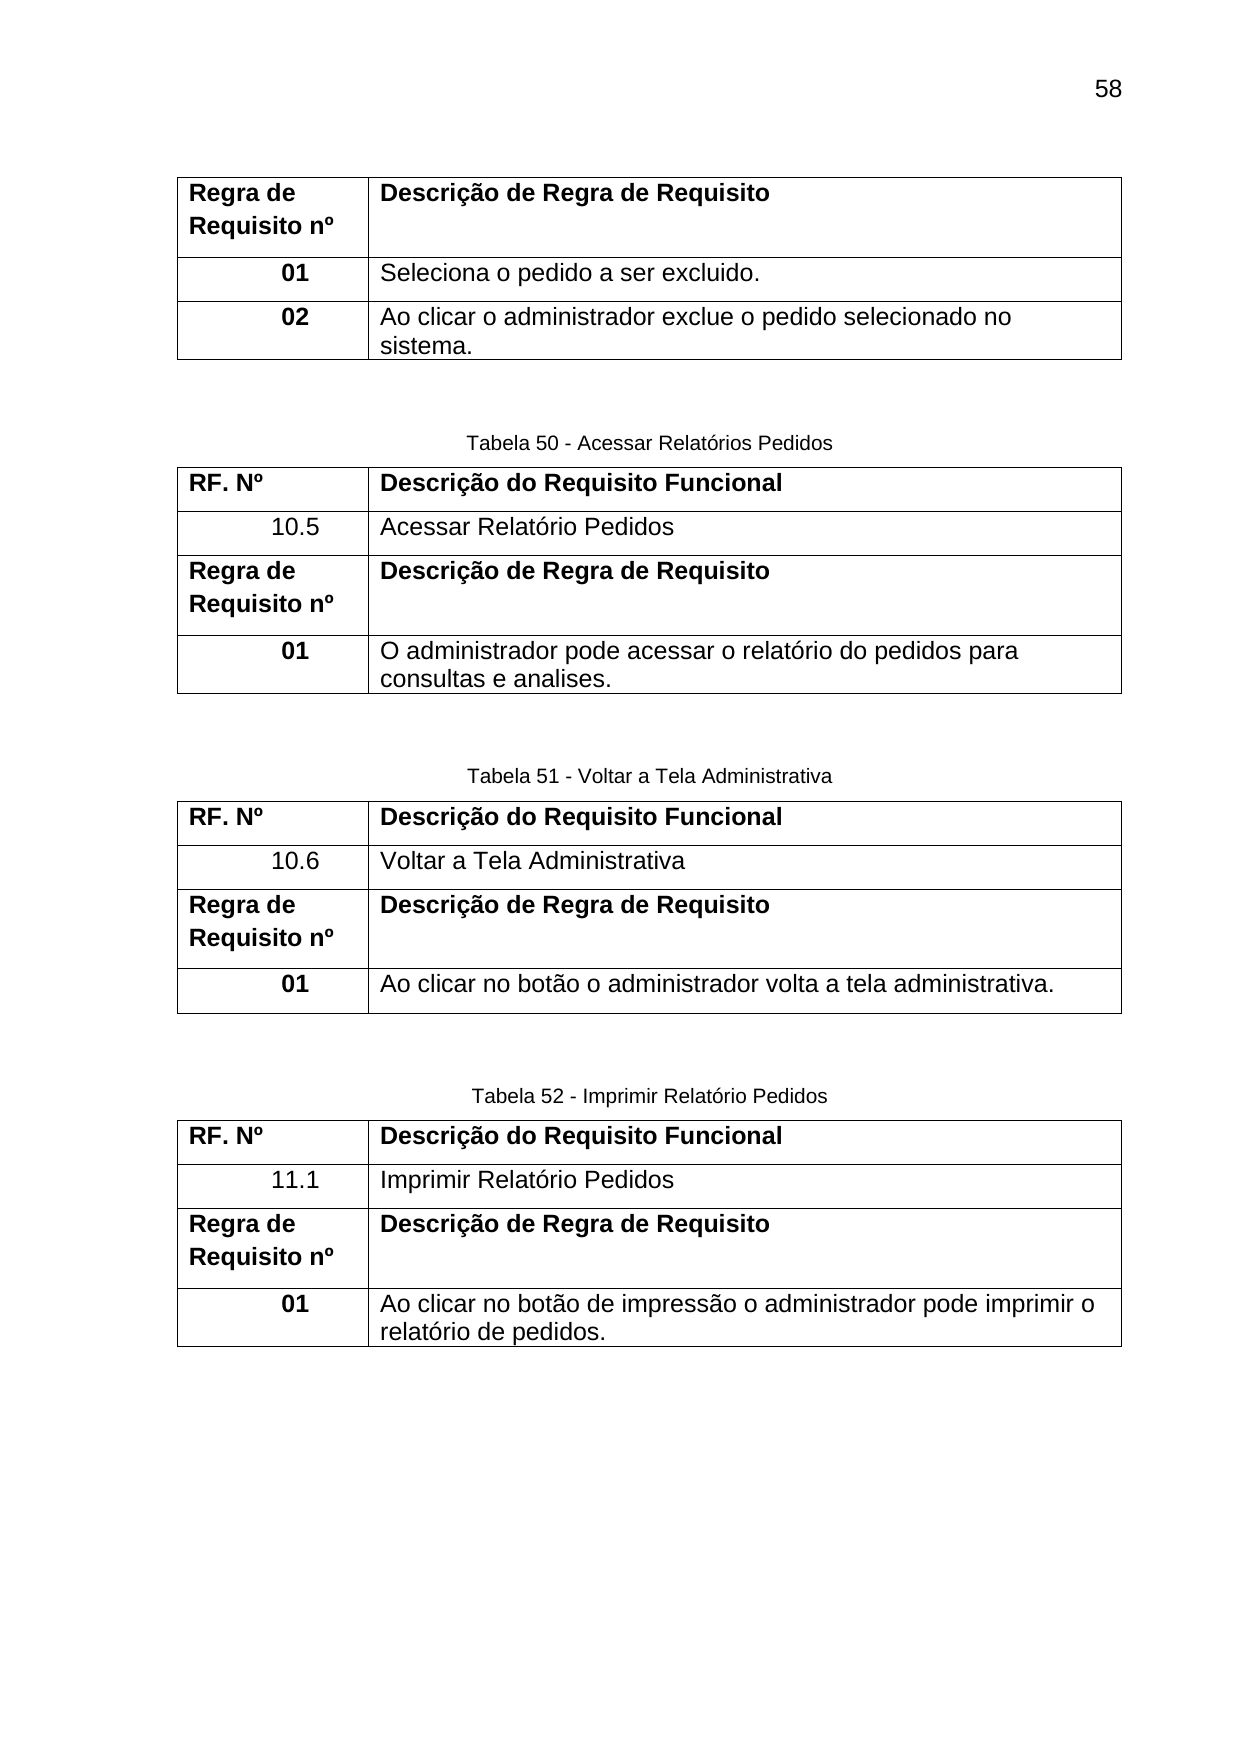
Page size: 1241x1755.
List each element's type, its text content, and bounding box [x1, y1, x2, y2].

table_cell 11.1 [178, 1165, 368, 1208]
table_header RF. Nº [178, 1121, 368, 1164]
table_cell Imprimir Relatório Pedidos [369, 1165, 1121, 1208]
table_cell Descrição de Regra de Requisito [369, 1209, 1121, 1288]
table_cell O administrador pode acessar o relatório do pedidos para consultas e analises. [369, 636, 1121, 693]
table_cell Regra de Requisito nº [178, 556, 368, 634]
text Tabela 50 - Acessar Relatórios Pedidos [177, 430, 1122, 454]
table_cell Seleciona o pedido a ser excluido. [369, 258, 1121, 301]
table_header Descrição do Requisito Funcional [369, 802, 1121, 845]
table_cell 10.5 [178, 512, 368, 555]
table_header Descrição do Requisito Funcional [369, 1121, 1121, 1164]
table_cell Ao clicar no botão de impressão o administrador pode imprimir o relatório de pedidos. [369, 1289, 1121, 1346]
table_cell Regra de Requisito nº [178, 178, 368, 257]
table_cell Descrição de Regra de Requisito [369, 178, 1121, 257]
table_header RF. Nº [178, 468, 368, 511]
table_cell 02 [178, 302, 368, 359]
text Tabela 51 - Voltar a Tela Administrativa [177, 764, 1122, 788]
table_header Descrição do Requisito Funcional [369, 468, 1121, 511]
table_cell Descrição de Regra de Requisito [369, 890, 1121, 968]
table_cell Voltar a Tela Administrativa [369, 846, 1121, 889]
text Tabela 52 - Imprimir Relatório Pedidos [177, 1083, 1122, 1107]
table_cell Descrição de Regra de Requisito [369, 556, 1121, 634]
table_cell 01 [178, 1289, 368, 1346]
table_cell Regra de Requisito nº [178, 890, 368, 968]
table_cell Regra de Requisito nº [178, 1209, 368, 1288]
table_cell 01 [178, 636, 368, 693]
table_cell Acessar Relatório Pedidos [369, 512, 1121, 555]
table_cell 01 [178, 258, 368, 301]
table_cell 01 [178, 969, 368, 1012]
table_cell Ao clicar no botão o administrador volta a tela administrativa. [369, 969, 1121, 1012]
table_cell 10.6 [178, 846, 368, 889]
table_cell Ao clicar o administrador exclue o pedido selecionado no sistema. [369, 302, 1121, 359]
table_header RF. Nº [178, 802, 368, 845]
